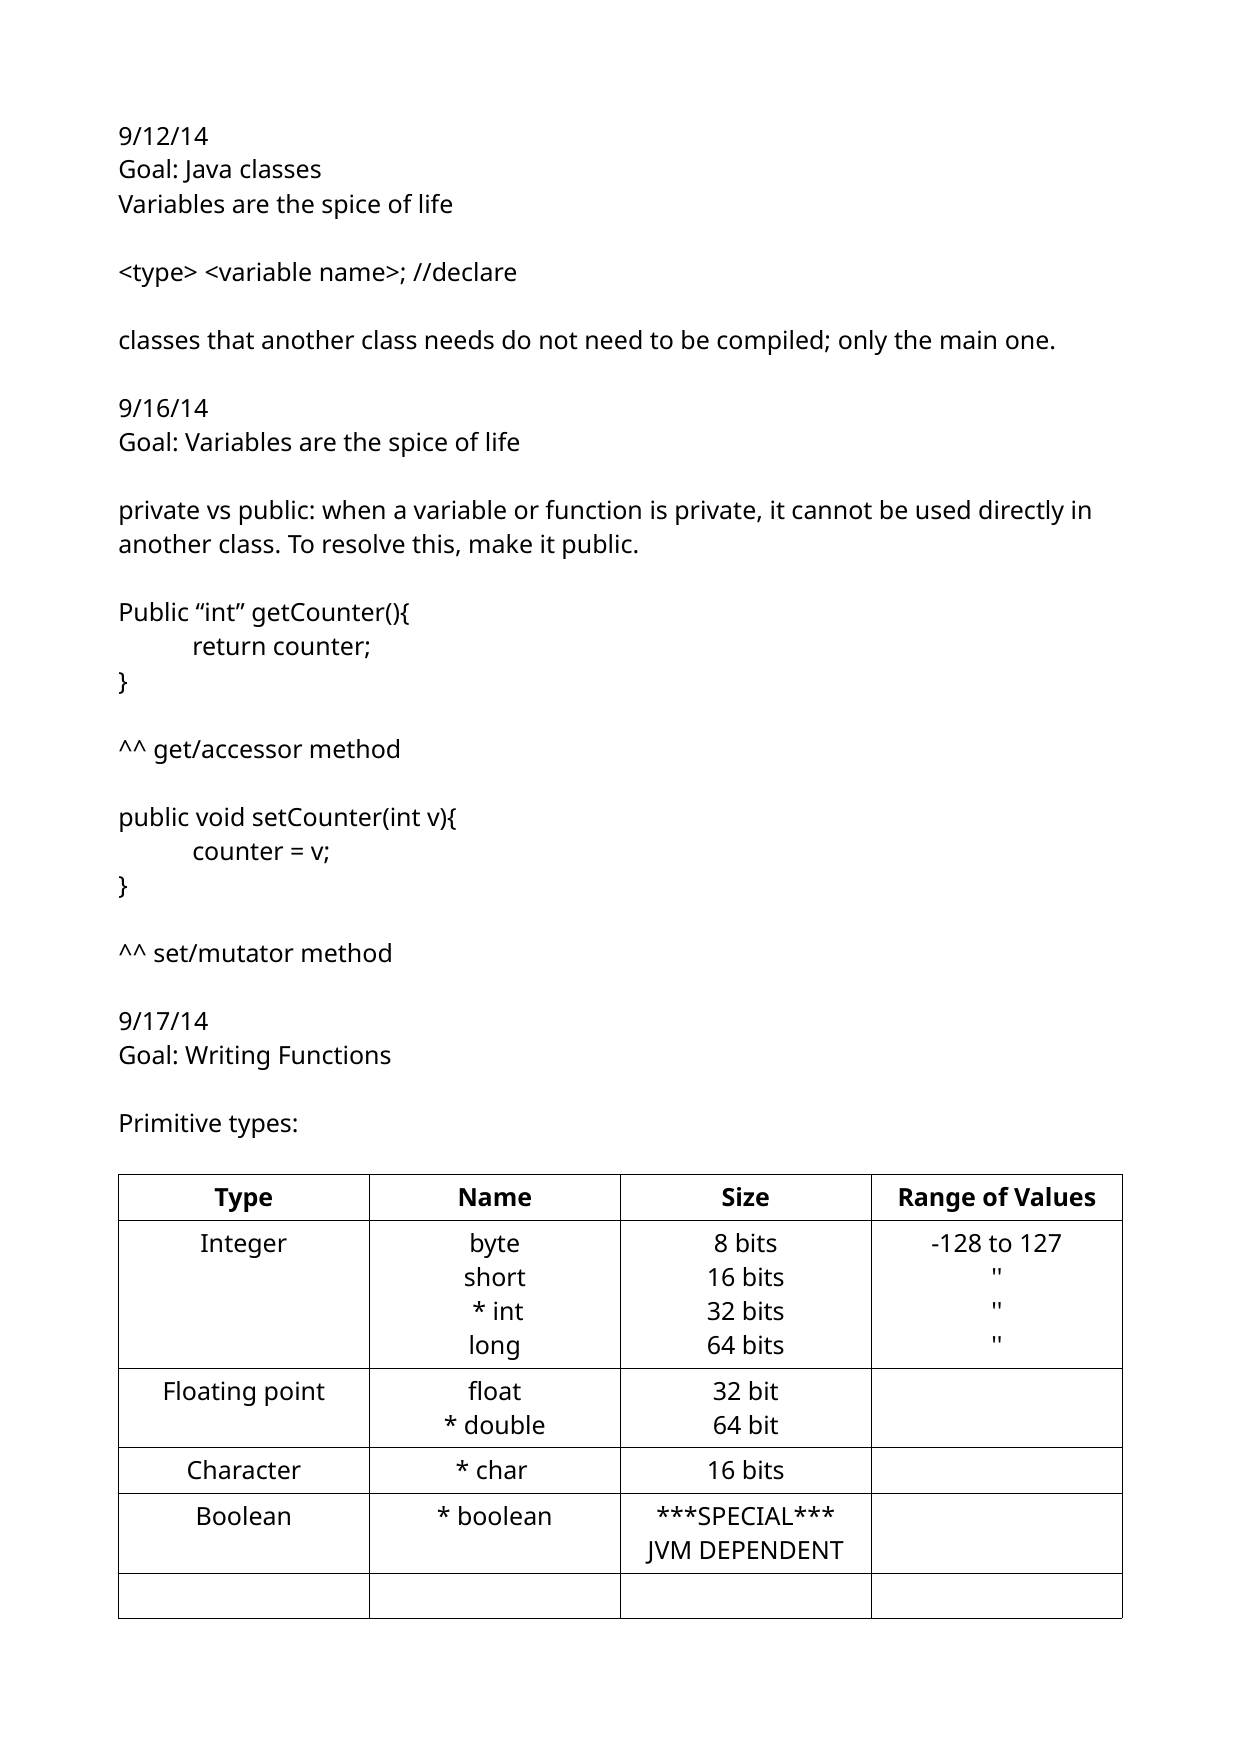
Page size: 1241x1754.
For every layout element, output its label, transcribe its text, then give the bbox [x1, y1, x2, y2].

table_cell [621, 1574, 871, 1618]
text } [118, 663, 1122, 697]
text 9/17/14 [118, 1004, 1122, 1038]
table_cell [872, 1574, 1122, 1618]
table_cell * char [370, 1448, 620, 1493]
table_cell 32 bit 64 bit [621, 1369, 871, 1447]
text } [118, 867, 1122, 902]
text <type> <variable name>; //declare [118, 254, 1122, 288]
text return counter; [118, 629, 1122, 663]
text counter = v; [118, 833, 1122, 867]
table_cell Boolean [119, 1494, 369, 1572]
text Variables are the spice of life [118, 186, 1122, 220]
table_cell 16 bits [621, 1448, 871, 1493]
text Goal: Java classes [118, 152, 1122, 186]
table_cell Character [119, 1448, 369, 1493]
table_cell [872, 1494, 1122, 1572]
text classes that another class needs do not need to be compiled; only the main one. [118, 322, 1122, 357]
table_header Size [621, 1175, 871, 1220]
text ^^ set/mutator method [118, 936, 1122, 970]
text Goal: Variables are the spice of life [118, 425, 1122, 459]
text private vs public: when a variable or function is private, it cannot be used directly in another class. To resolve this, make it public. [118, 493, 1122, 561]
table_cell -128 to 127 '' '' '' [872, 1221, 1122, 1367]
table_cell [370, 1574, 620, 1618]
text 9/12/14 [118, 118, 1122, 152]
text Goal: Writing Functions [118, 1038, 1122, 1072]
text Public “int” getCounter(){ [118, 595, 1122, 629]
table_cell 8 bits 16 bits 32 bits 64 bits [621, 1221, 871, 1367]
table_cell ***SPECIAL*** JVM DEPENDENT [621, 1494, 871, 1572]
text public void setCounter(int v){ [118, 799, 1122, 833]
table_cell * boolean [370, 1494, 620, 1572]
table_cell [872, 1448, 1122, 1493]
text ^^ get/accessor method [118, 731, 1122, 765]
table_cell Floating point [119, 1369, 369, 1447]
table_header Range of Values [872, 1175, 1122, 1220]
text Primitive types: [118, 1106, 1122, 1140]
table_header Type [119, 1175, 369, 1220]
table_cell byte short * int long [370, 1221, 620, 1367]
table_cell float * double [370, 1369, 620, 1447]
table_cell Integer [119, 1221, 369, 1367]
table_cell [872, 1369, 1122, 1447]
table_cell [119, 1574, 369, 1618]
text 9/16/14 [118, 391, 1122, 425]
table_header Name [370, 1175, 620, 1220]
